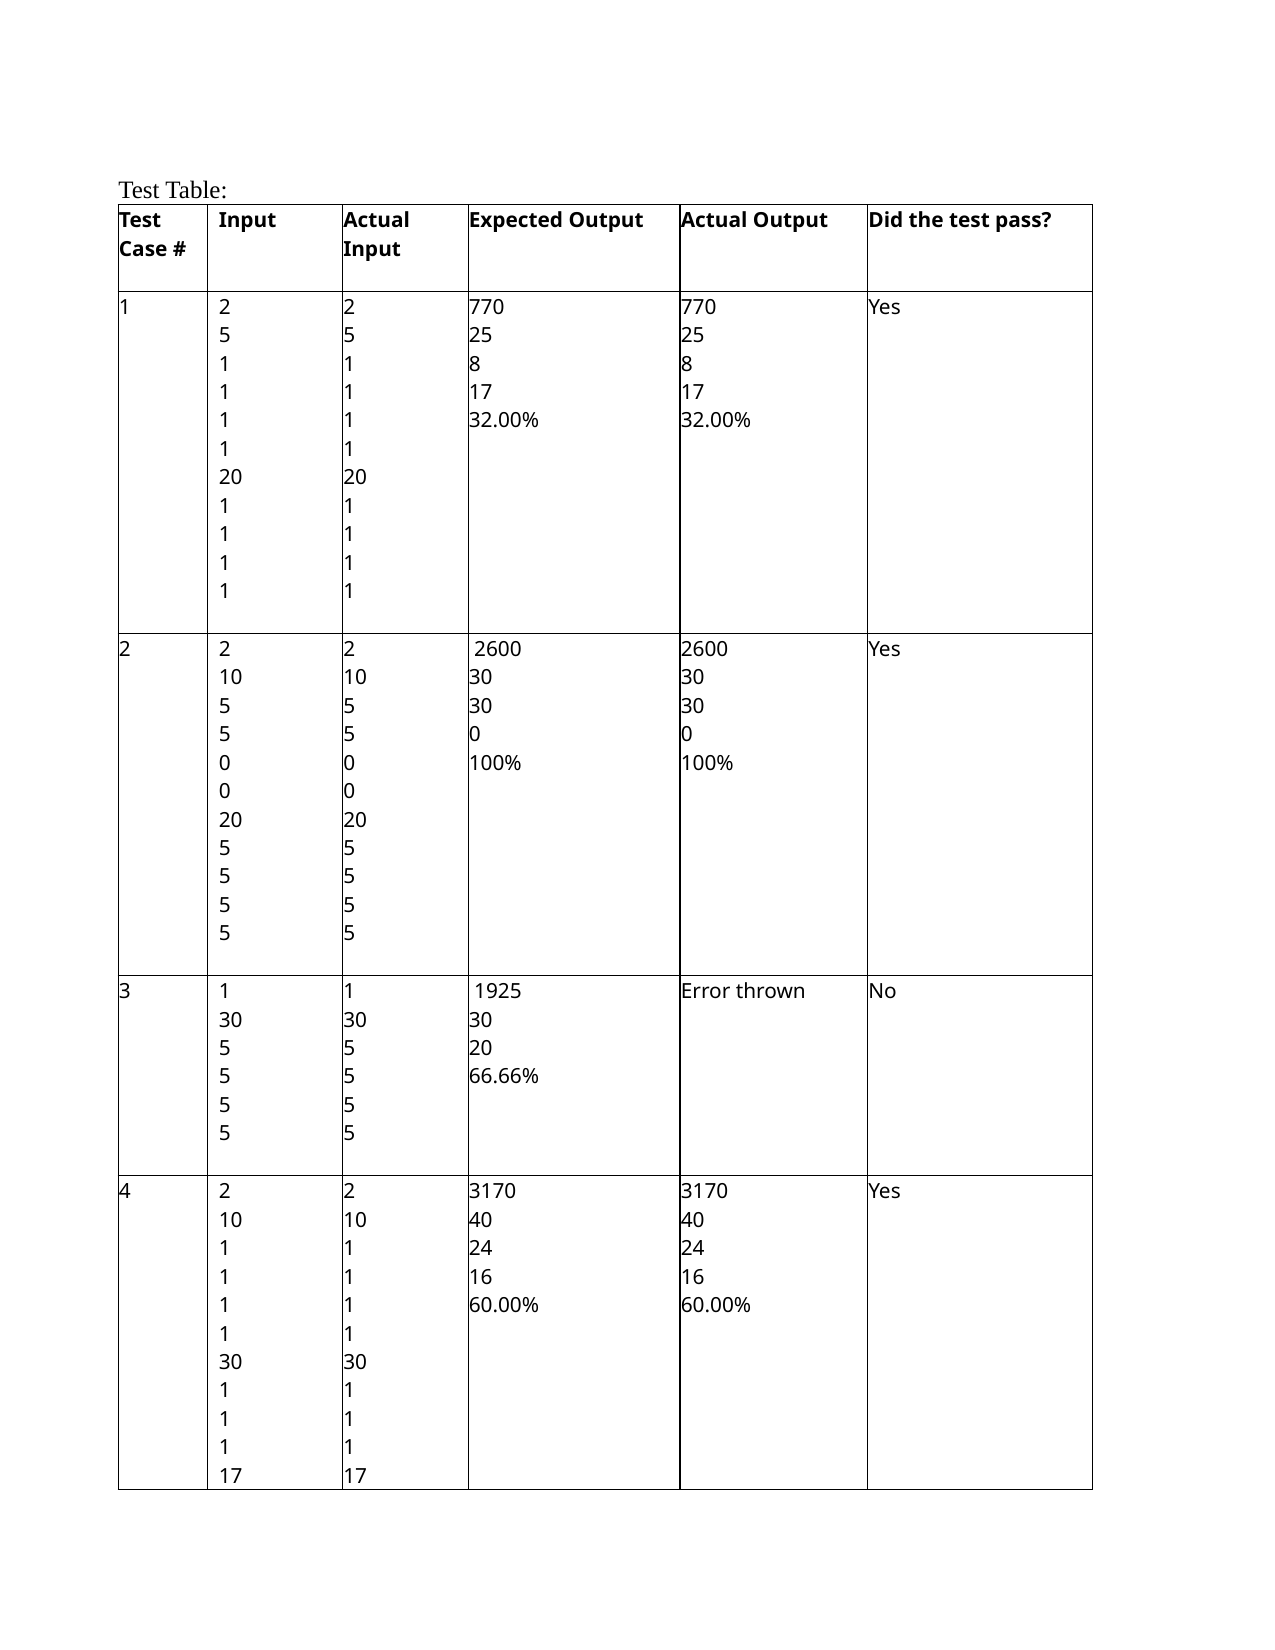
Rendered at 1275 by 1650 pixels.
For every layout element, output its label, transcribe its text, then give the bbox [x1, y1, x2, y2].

table_cell No [868, 976, 1092, 1175]
table_header Input [208, 205, 342, 291]
text Test Table: [118, 176, 1157, 204]
table_cell 1 30 5 5 5 5 [343, 976, 468, 1175]
table_cell 2 10 1 1 1 1 30 1 1 1 17 [208, 1176, 342, 1489]
table_cell 2 [119, 634, 207, 975]
table_cell 1925 30 20 66.66% [469, 976, 679, 1175]
table_cell 1 30 5 5 5 5 [208, 976, 342, 1175]
table_cell 2 5 1 1 1 1 20 1 1 1 1 [343, 292, 468, 633]
table_cell 1 [119, 292, 207, 633]
table_header Expected Output [469, 205, 679, 291]
table_header Did the test pass? [868, 205, 1092, 291]
table_cell 2 10 1 1 1 1 30 1 1 1 17 [343, 1176, 468, 1489]
table_cell 4 [119, 1176, 207, 1489]
table_header Actual Output [681, 205, 867, 291]
table_cell 770 25 8 17 32.00% [681, 292, 867, 633]
table_cell 2600 30 30 0 100% [681, 634, 867, 975]
table_cell Yes [868, 292, 1092, 633]
table_cell 2 10 5 5 0 0 20 5 5 5 5 [208, 634, 342, 975]
table_cell 2 5 1 1 1 1 20 1 1 1 1 [208, 292, 342, 633]
table_cell 3170 40 24 16 60.00% [469, 1176, 679, 1489]
table_cell 2600 30 30 0 100% [469, 634, 679, 975]
table_cell 3170 40 24 16 60.00% [681, 1176, 867, 1489]
table_header Test Case # [119, 205, 207, 291]
table_header Actual Input [343, 205, 468, 291]
table_cell 770 25 8 17 32.00% [469, 292, 679, 633]
table_cell 3 [119, 976, 207, 1175]
table_cell 2 10 5 5 0 0 20 5 5 5 5 [343, 634, 468, 975]
table_cell Error thrown [681, 976, 867, 1175]
table_cell Yes [868, 1176, 1092, 1489]
table_cell Yes [868, 634, 1092, 975]
